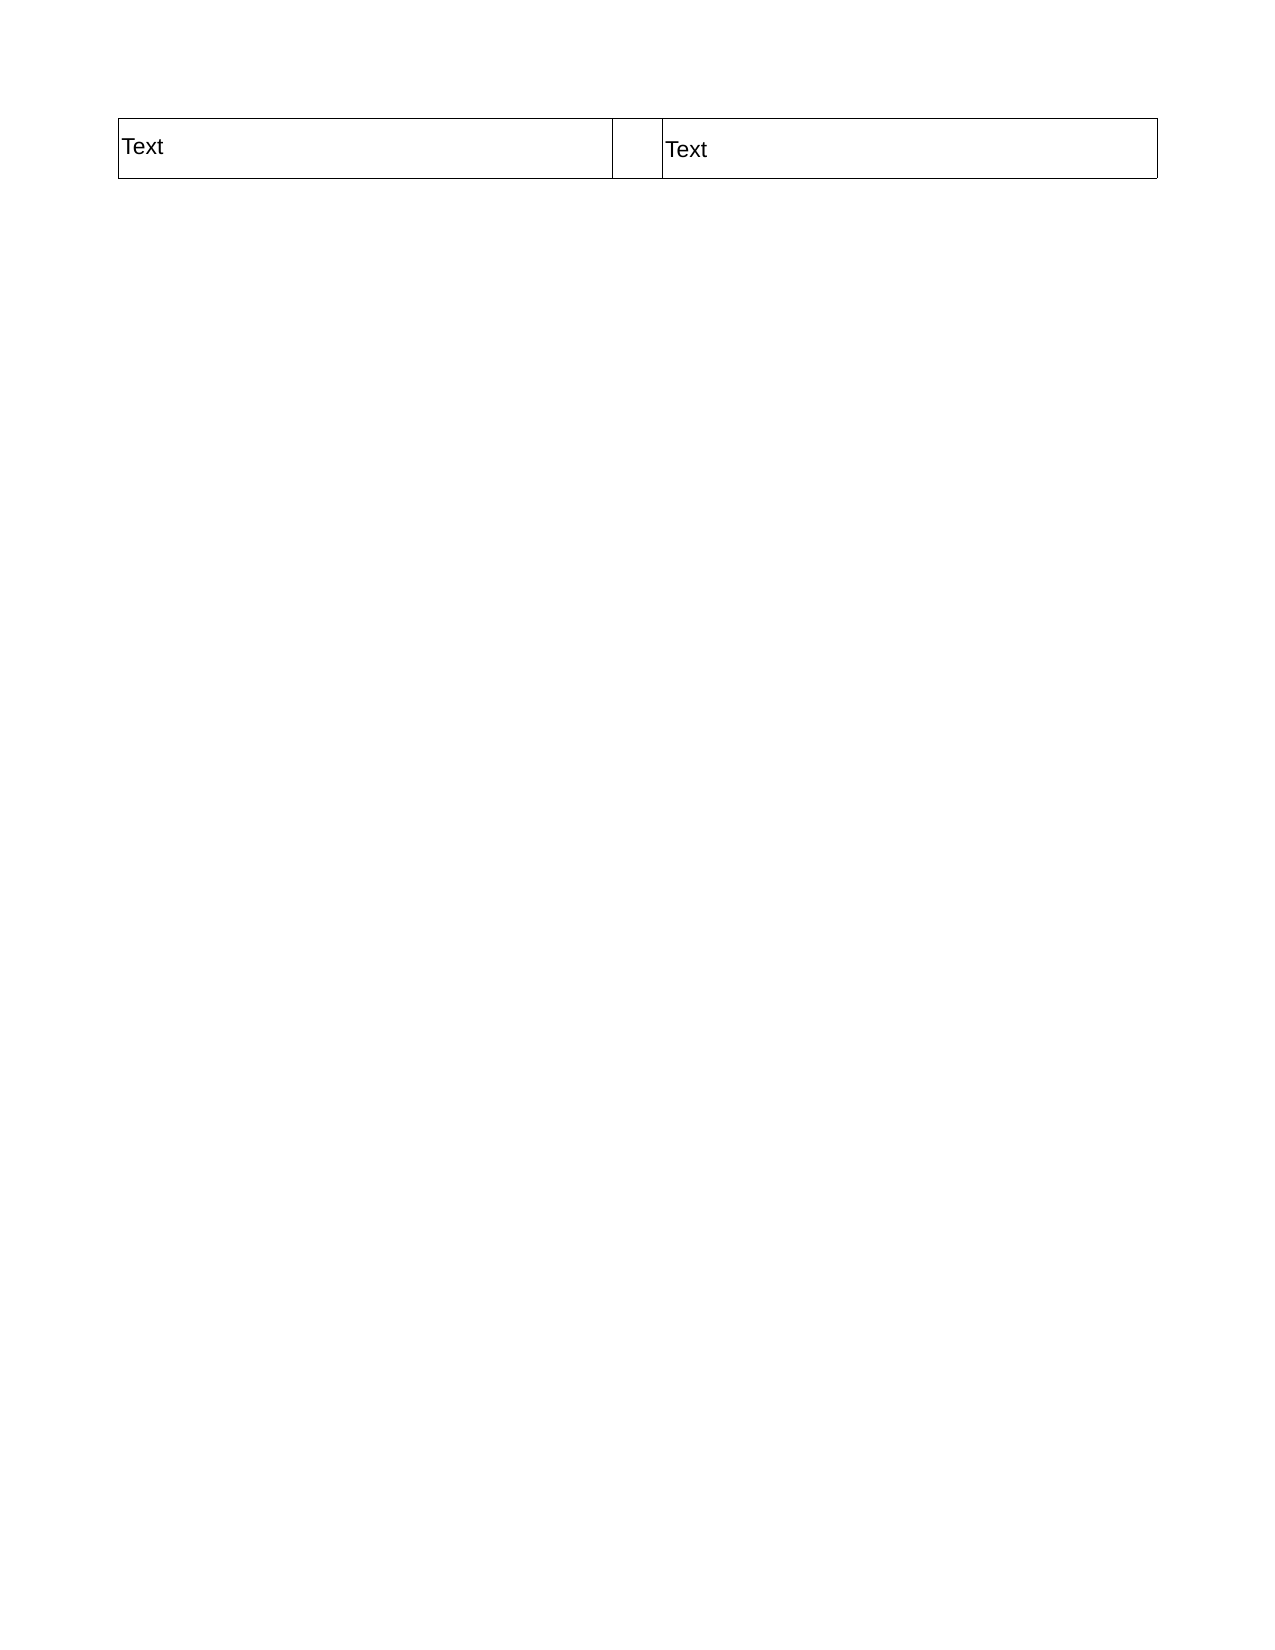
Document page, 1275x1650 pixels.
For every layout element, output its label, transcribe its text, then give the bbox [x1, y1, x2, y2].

table_header [613, 119, 662, 178]
table_header Text [663, 119, 1157, 178]
table_header Text [119, 119, 612, 178]
